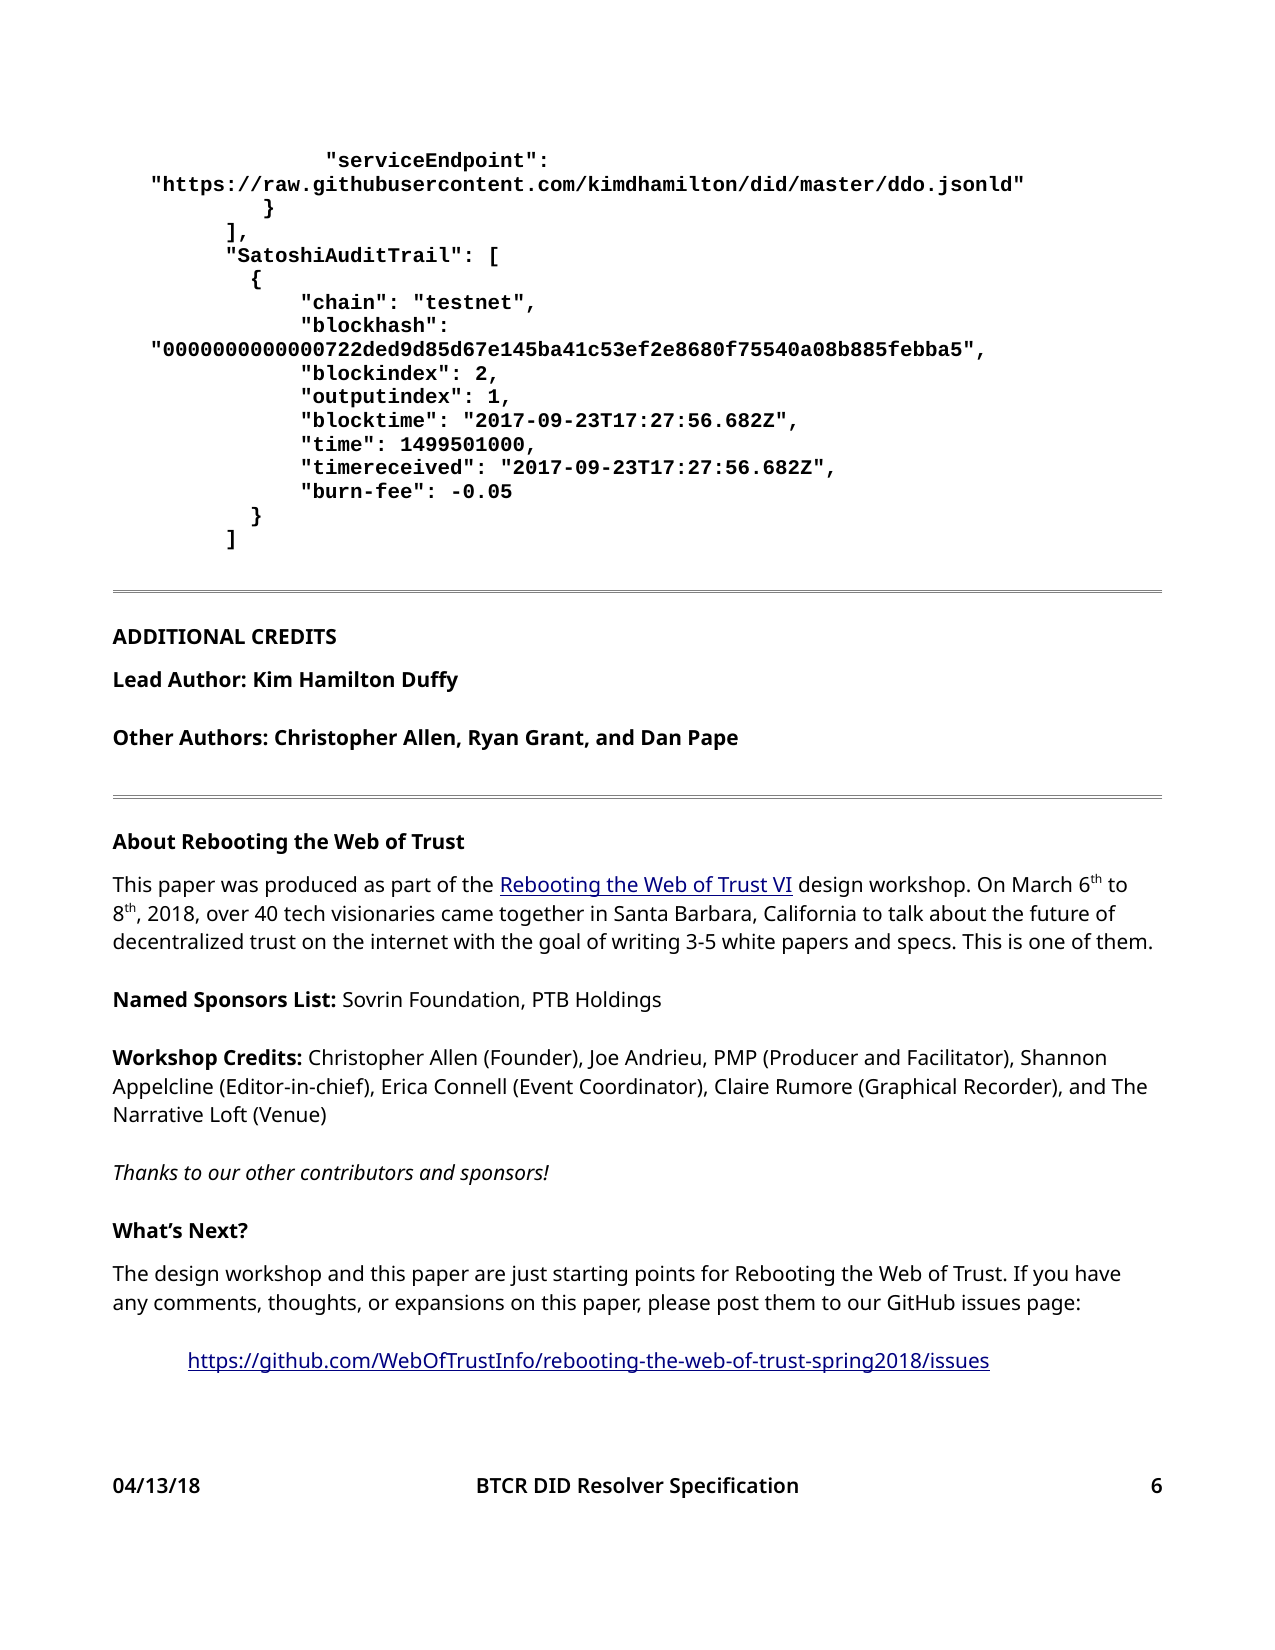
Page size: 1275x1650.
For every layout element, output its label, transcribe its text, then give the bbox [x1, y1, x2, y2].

subtitle About Rebooting the Web of Trust [112, 827, 1162, 856]
text ], [150, 221, 1162, 244]
text "SatoshiAuditTrail": [ [150, 244, 1162, 268]
text The design workshop and this paper are just starting points for Rebooting the Web of Trust. If you have any comments, thoughts, or expansions on this paper, please post them to our GitHub issues page: [112, 1259, 1162, 1316]
text Named Sponsors List: Sovrin Foundation, PTB Holdings [112, 985, 1162, 1014]
text { [150, 268, 1162, 292]
text Other Authors: Christopher Allen, Ryan Grant, and Dan Pape [112, 723, 1162, 752]
text } [150, 505, 1162, 528]
text Lead Author: Kim Hamilton Duffy [112, 665, 1162, 694]
text "blockhash": "0000000000000722ded9d85d67e145ba41c53ef2e8680f75540a08b885febba5", [150, 316, 1162, 363]
text Thanks to our other contributors and sponsors! [112, 1158, 1162, 1187]
subtitle What’s Next? [112, 1216, 1162, 1244]
text "blockindex": 2, [150, 363, 1162, 386]
text "time": 1499501000, [150, 434, 1162, 457]
text "timereceived": "2017-09-23T17:27:56.682Z", [150, 457, 1162, 481]
text "blocktime": "2017-09-23T17:27:56.682Z", [150, 410, 1162, 434]
subtitle Additional Credits [112, 622, 1162, 650]
text This paper was produced as part of the Rebooting the Web of Trust VI design workshop. On March 6th to 8th, 2018, over 40 tech visionaries came together in Santa Barbara, California to talk about the future of decentralized trust on the internet with the goal of writing 3-5 white papers and specs. This is one of them. [112, 871, 1162, 956]
text "burn-fee": -0.05 [150, 481, 1162, 505]
text "serviceEndpoint": "https://raw.githubusercontent.com/kimdhamilton/did/master/ddo.jsonld" [150, 150, 1162, 197]
text } [150, 197, 1162, 221]
text ] [150, 528, 1162, 552]
text Workshop Credits: Christopher Allen (Founder), Joe Andrieu, PMP (Producer and Facilitator), Shannon Appelcline (Editor-in-chief), Erica Connell (Event Coordinator), Claire Rumore (Graphical Recorder), and The Narrative Loft (Venue) [112, 1043, 1162, 1129]
text https://github.com/WebOfTrustInfo/rebooting-the-web-of-trust-spring2018/issues [112, 1346, 1162, 1374]
text "chain": "testnet", [150, 292, 1162, 316]
text "outputindex": 1, [150, 386, 1162, 410]
